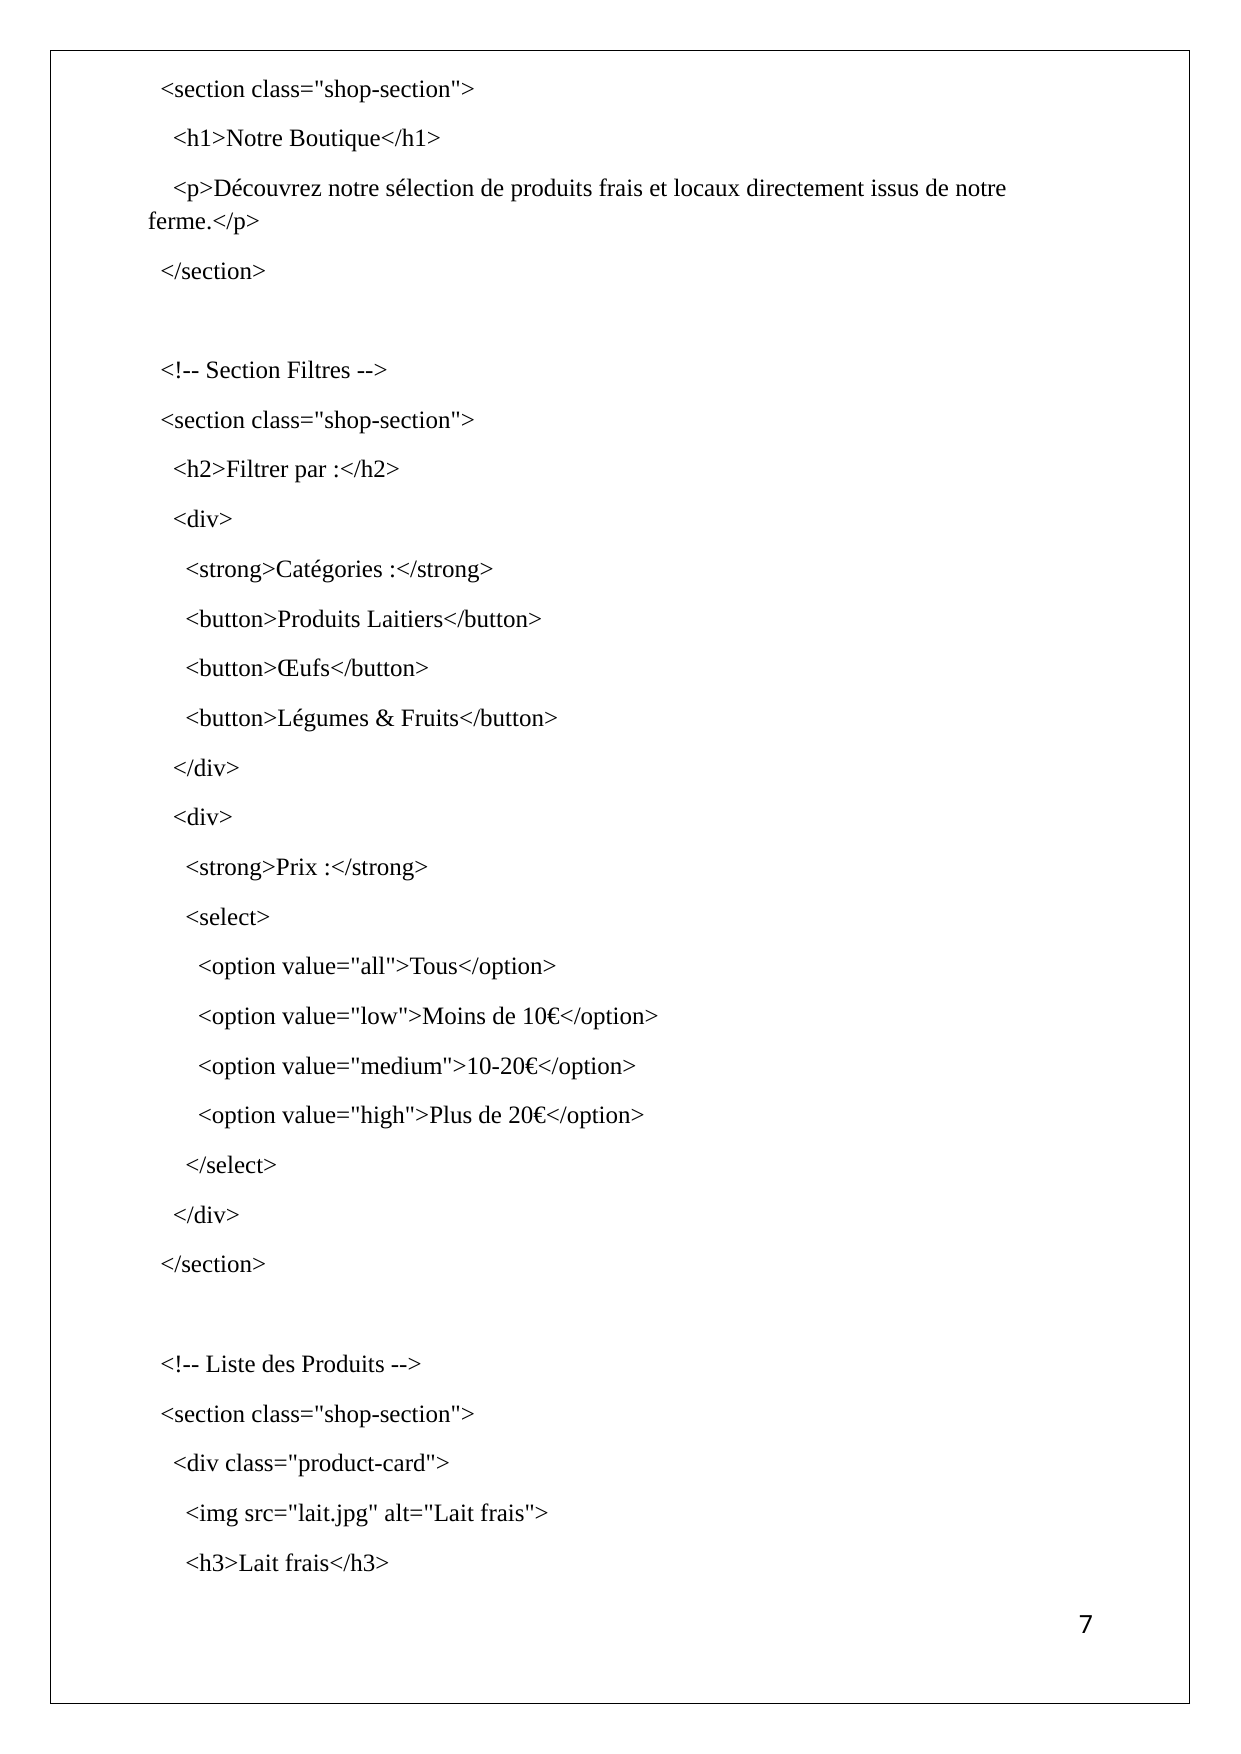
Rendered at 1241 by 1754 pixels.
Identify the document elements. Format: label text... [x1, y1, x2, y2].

text <strong>Prix :</strong> [148, 852, 1093, 881]
text </section> [148, 1249, 1093, 1278]
text </div> [148, 1200, 1093, 1229]
text </div> [148, 753, 1093, 781]
text <p>Découvrez notre sélection de produits frais et locaux directement issus de notre ferme.</p> [148, 173, 1093, 235]
text <section class="shop-section"> [148, 405, 1093, 434]
text <!-- Liste des Produits --> [148, 1349, 1093, 1378]
text <h1>Notre Boutique</h1> [148, 123, 1093, 152]
text <section class="shop-section"> [148, 74, 1093, 102]
text <h2>Filtrer par :</h2> [148, 454, 1093, 483]
text <div> [148, 802, 1093, 831]
text <strong>Catégories :</strong> [148, 554, 1093, 583]
text <button>Œufs</button> [148, 653, 1093, 682]
text <img src="lait.jpg" alt="Lait frais"> [148, 1498, 1093, 1527]
text <h3>Lait frais</h3> [148, 1548, 1093, 1576]
text <div class="product-card"> [148, 1448, 1093, 1477]
text <option value="all">Tous</option> [148, 951, 1093, 980]
text <button>Produits Laitiers</button> [148, 604, 1093, 632]
text <option value="high">Plus de 20€</option> [148, 1101, 1093, 1129]
text <button>Légumes & Fruits</button> [148, 703, 1093, 732]
text </section> [148, 256, 1093, 284]
text <select> [148, 902, 1093, 931]
text <section class="shop-section"> [148, 1399, 1093, 1427]
text <!-- Section Filtres --> [148, 355, 1093, 384]
text <option value="low">Moins de 10€</option> [148, 1001, 1093, 1030]
text </select> [148, 1150, 1093, 1179]
text <option value="medium">10-20€</option> [148, 1051, 1093, 1079]
text <div> [148, 504, 1093, 533]
